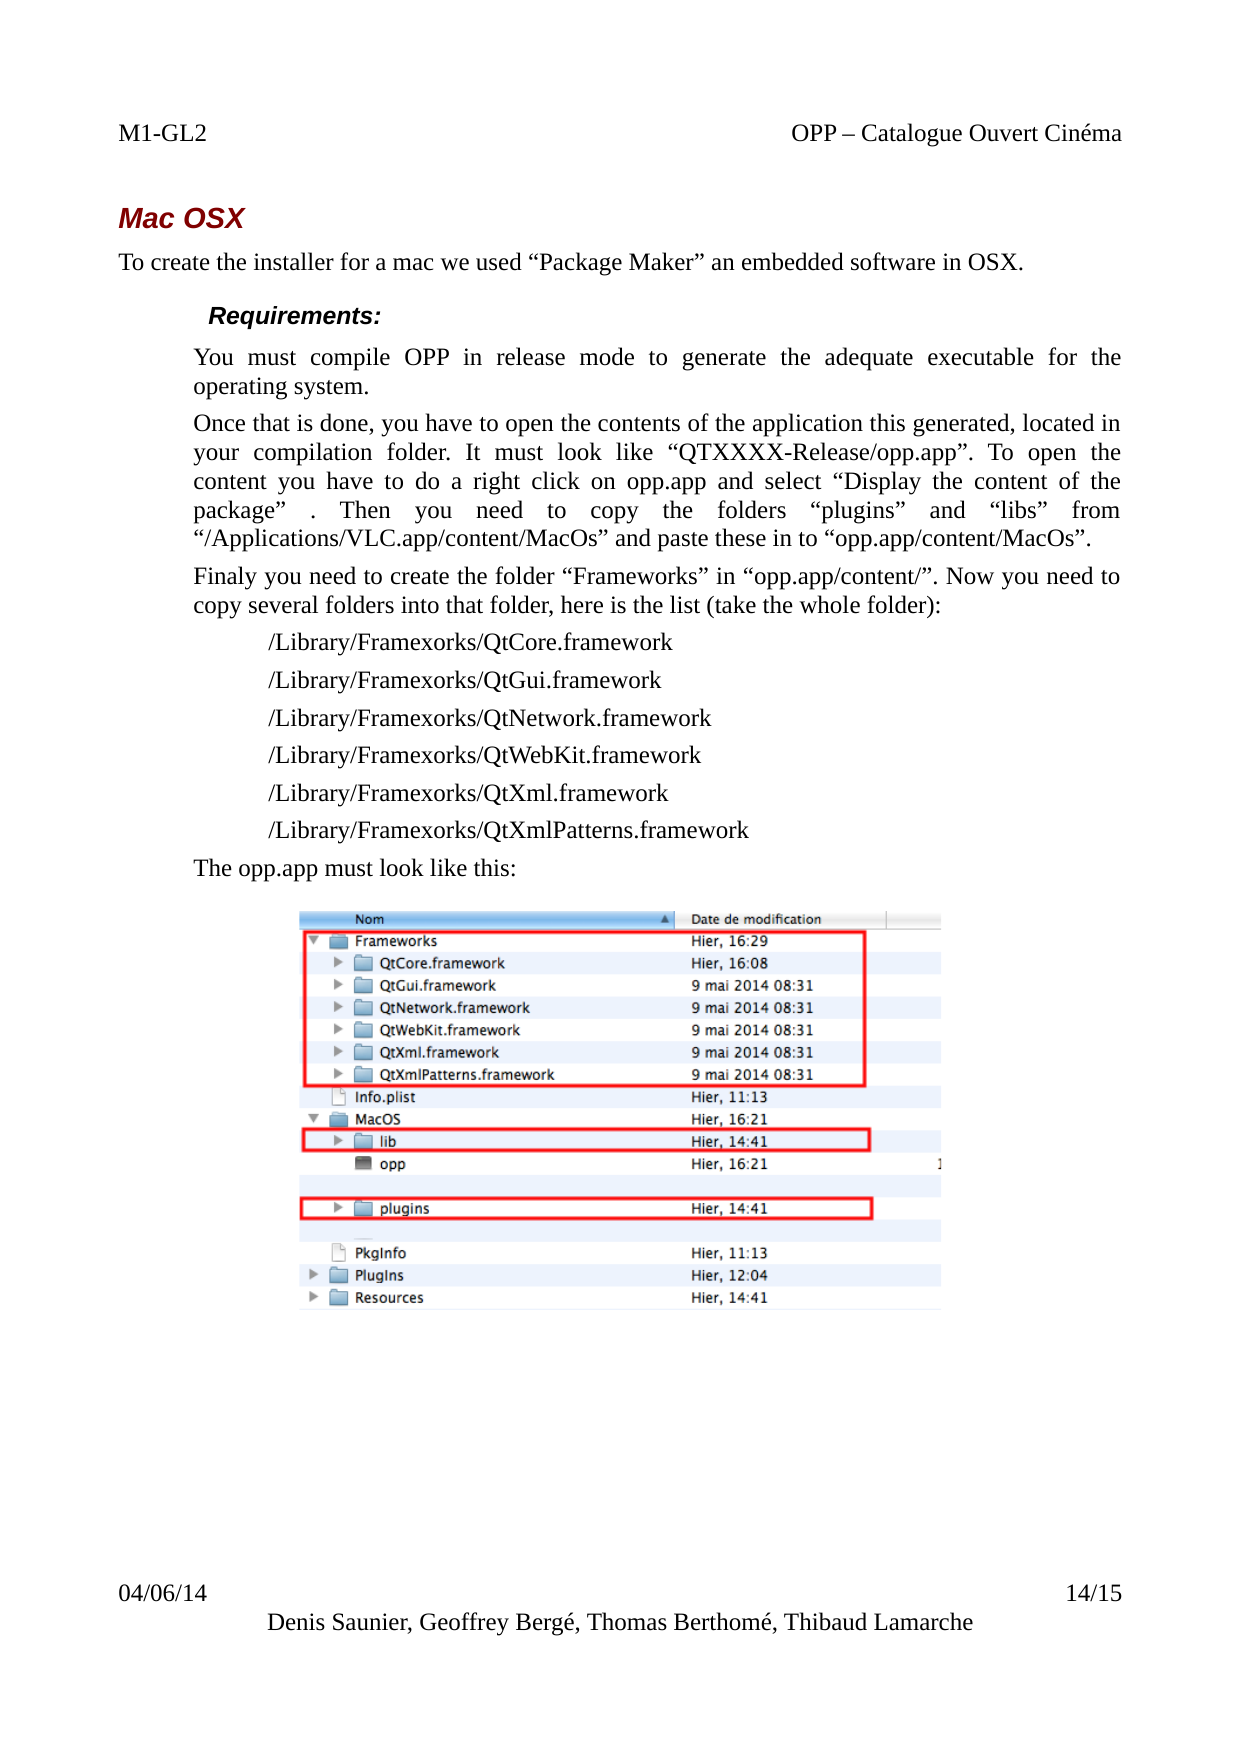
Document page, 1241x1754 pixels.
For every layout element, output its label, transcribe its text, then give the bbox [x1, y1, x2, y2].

text /Library/Framexorks/QtXml.framework [268, 778, 1122, 807]
text To create the installer for a mac we used “Package Maker” an embedded software in OSX. [118, 247, 1122, 276]
text /Library/Framexorks/QtNetwork.framework [268, 703, 1122, 731]
text Once that is done, you have to open the contents of the application this generated, located in your compilation folder. It must look like “QTXXXX-Release/opp.app”. To open the content you have to do a right click on opp.app and select “Display the content of the package” . Then you need to copy the folders “plugins” and “libs” from “/Applications/VLC.app/content/MacOs” and paste these in to “opp.app/content/MacOs”. [193, 408, 1122, 552]
text Finaly you need to create the folder “Frameworks” in “opp.app/content/”. Now you need to copy several folders into that folder, here is the list (take the whole folder): [193, 561, 1122, 619]
text You must compile OPP in release mode to generate the adequate executable for the operating system. [193, 342, 1122, 400]
text /Library/Framexorks/QtXmlPatterns.framework [268, 816, 1122, 844]
text /Library/Framexorks/QtGui.framework [268, 665, 1122, 694]
text /Library/Framexorks/QtCore.framework [268, 627, 1122, 656]
subtitle Mac OSX [118, 201, 1122, 235]
text /Library/Framexorks/QtWebKit.framework [268, 740, 1122, 769]
text The opp.app must look like this: [193, 853, 1122, 882]
subtitle Requirements: [118, 301, 1122, 330]
picture [299, 911, 942, 1310]
